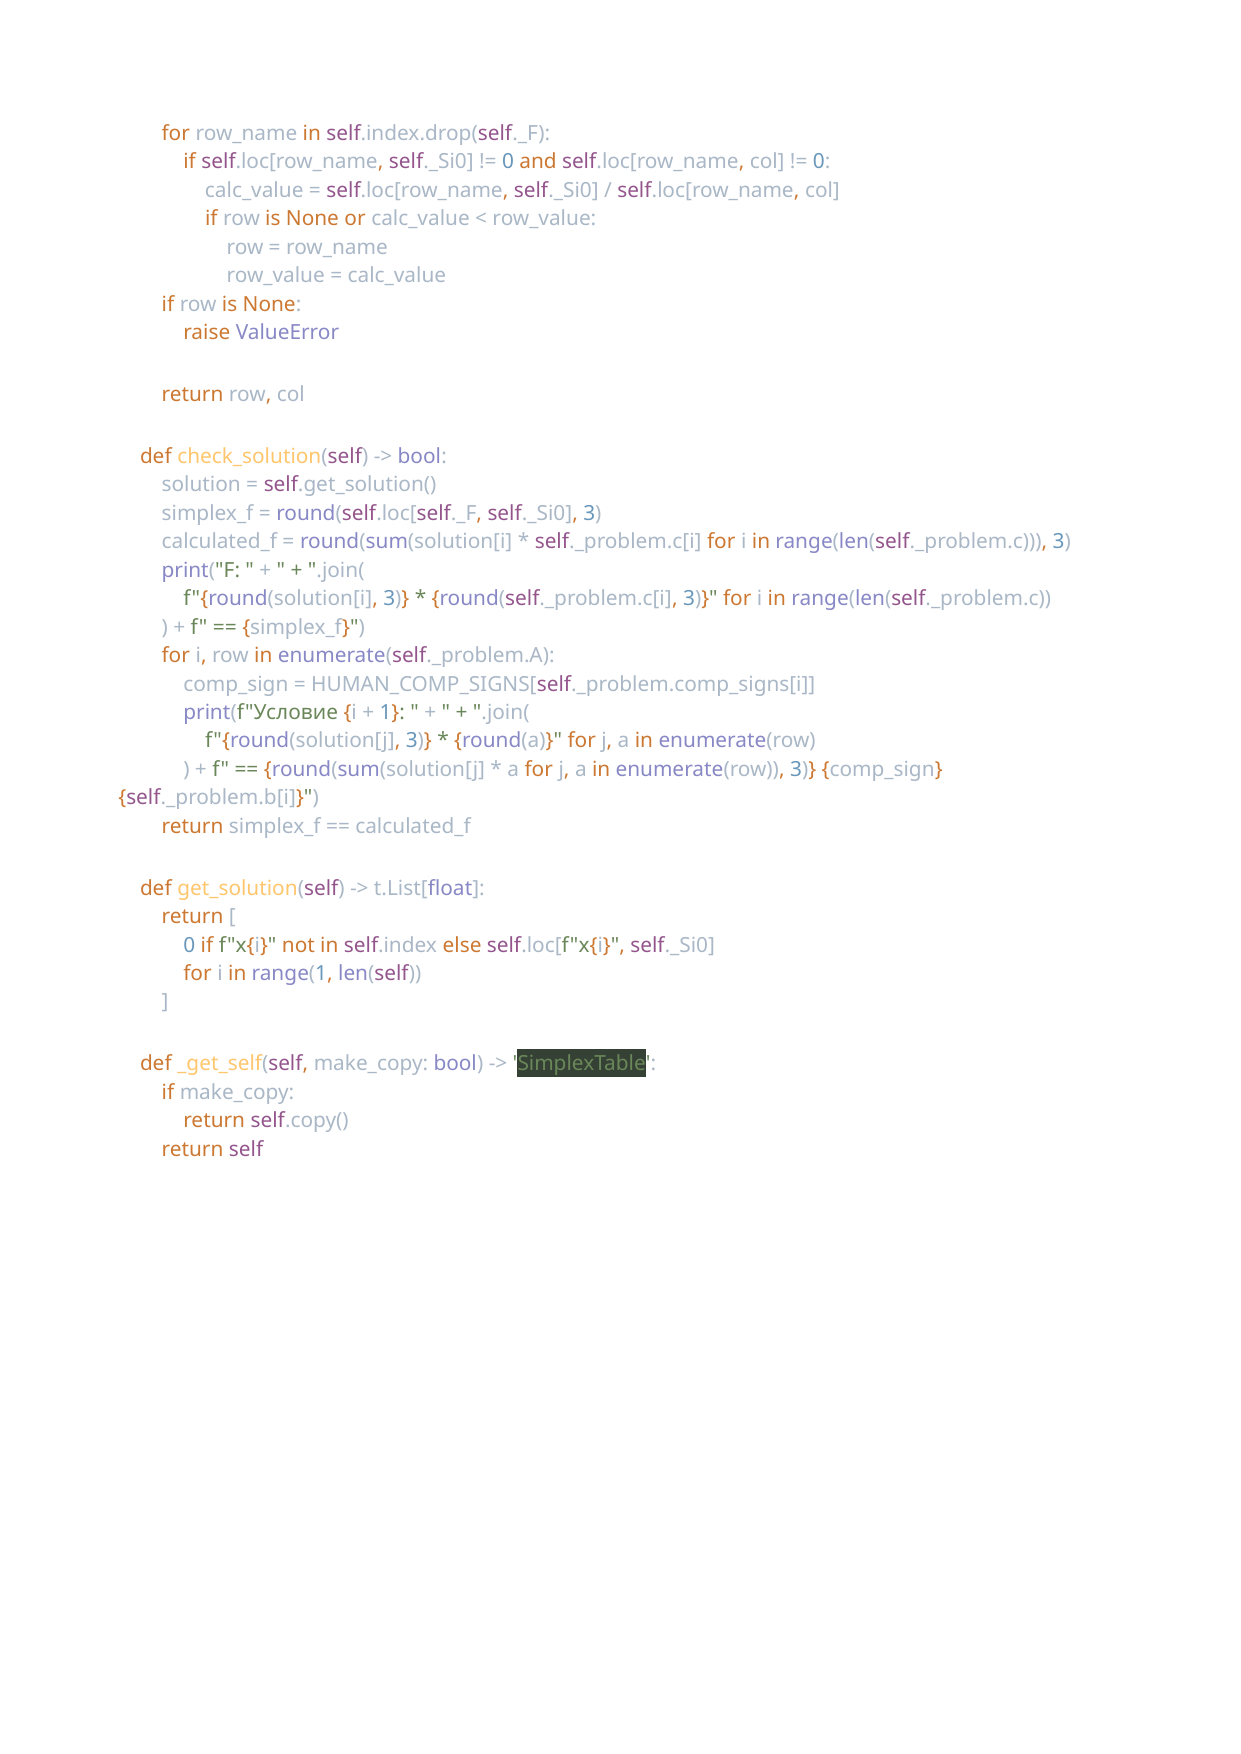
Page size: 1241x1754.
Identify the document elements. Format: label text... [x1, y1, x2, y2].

text for row_name in self.index.drop(self._F): if self.loc[row_name, self._Si0] != 0 and self.loc[row_name, col] != 0: calc_value = self.loc[row_name, self._Si0] / self.loc[row_name, col] if row is None or calc_value < row_value: row = row_name row_value = calc_value if row is None: raise ValueError return row, col def check_solution(self) -> bool: solution = self.get_solution() simplex_f = round(self.loc[self._F, self._Si0], 3) calculated_f = round(sum(solution[i] * self._problem.c[i] for i in range(len(self._problem.c))), 3) print("F: " + " + ".join( f"{round(solution[i], 3)} * {round(self._problem.c[i], 3)}" for i in range(len(self._problem.c)) ) + f" == {simplex_f}") for i, row in enumerate(self._problem.A): comp_sign = HUMAN_COMP_SIGNS[self._problem.comp_signs[i]] print(f"Условие {i + 1}: " + " + ".join( f"{round(solution[j], 3)} * {round(a)}" for j, a in enumerate(row) ) + f" == {round(sum(solution[j] * a for j, a in enumerate(row)), 3)} {comp_sign} {self._problem.b[i]}") return simplex_f == calculated_f def get_solution(self) -> t.List[float]: return [ 0 if f"x{i}" not in self.index else self.loc[f"x{i}", self._Si0] for i in range(1, len(self)) ] def _get_self(self, make_copy: bool) -> 'SimplexTable': if make_copy: return self.copy() return self [118, 118, 1122, 1162]
